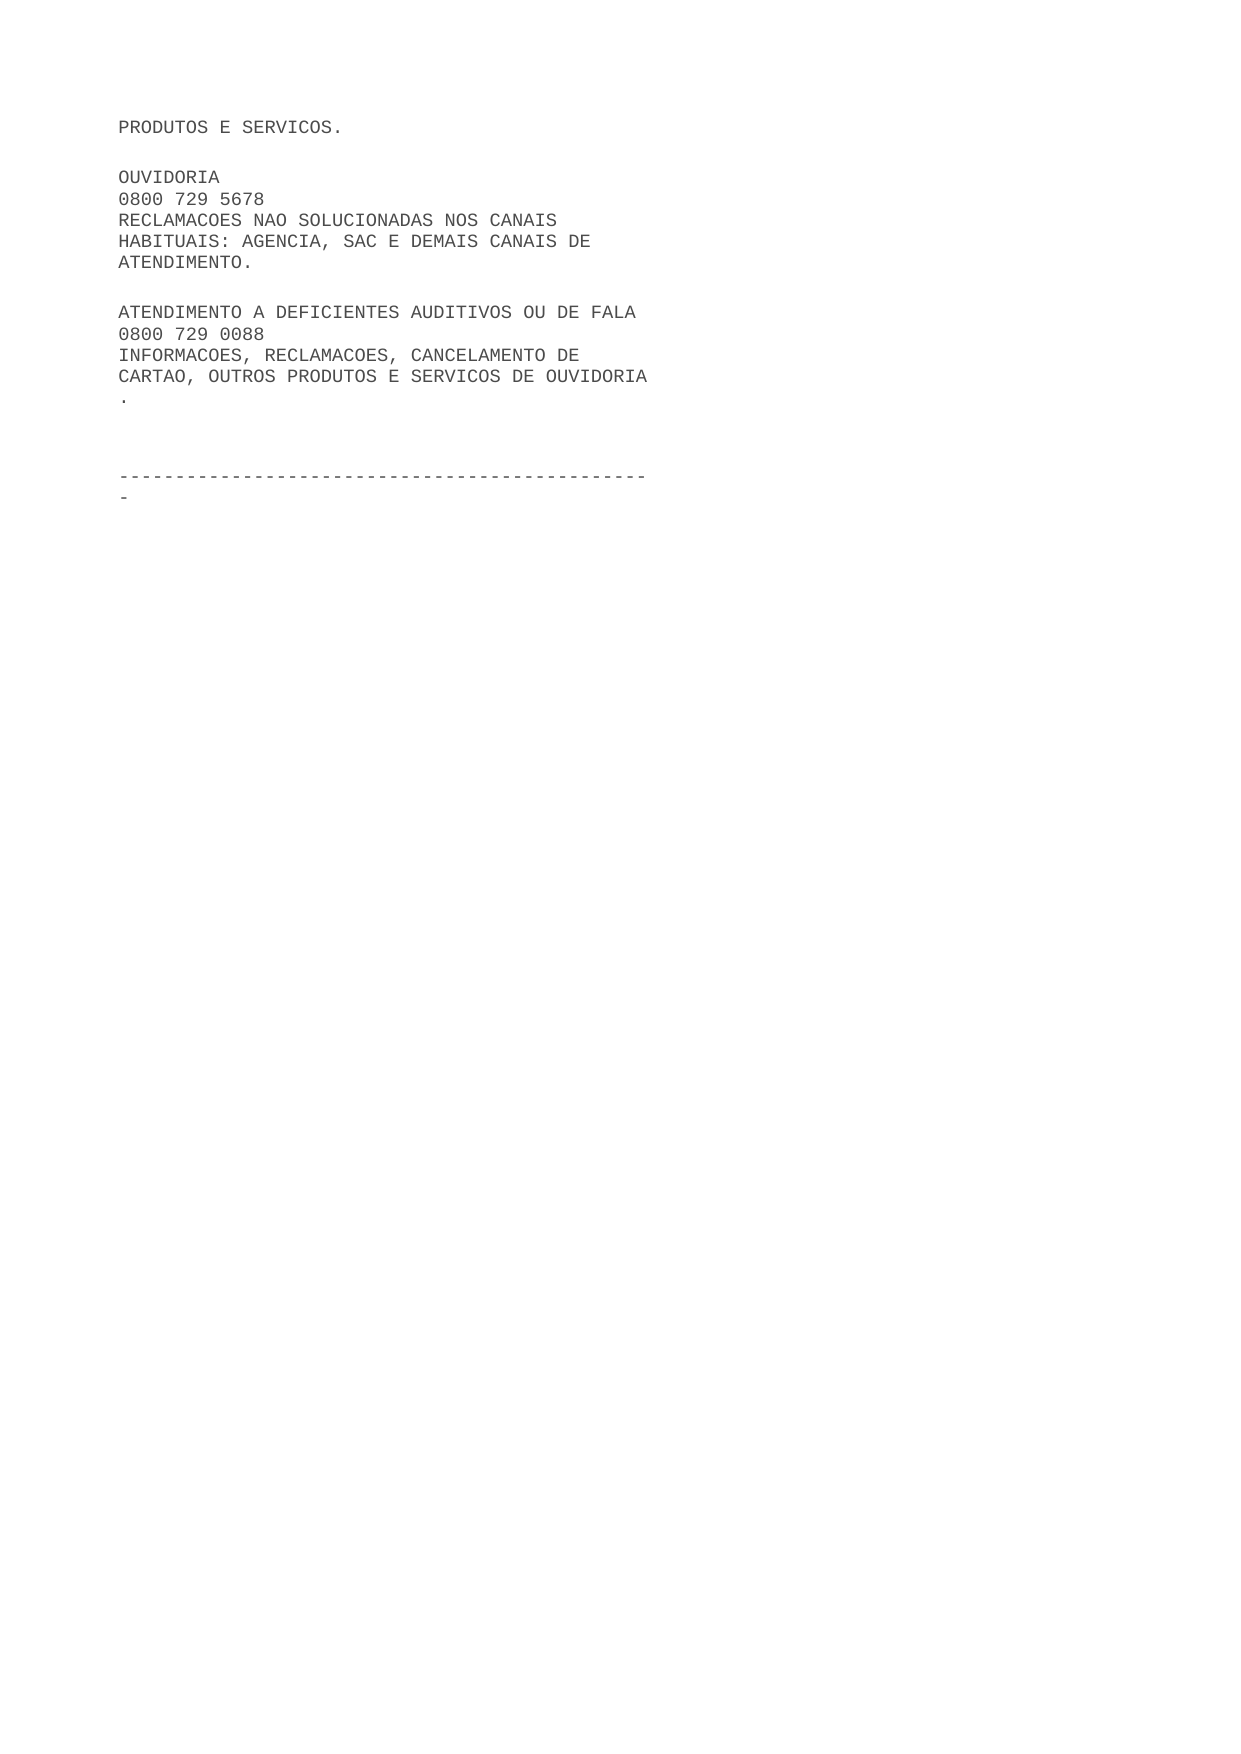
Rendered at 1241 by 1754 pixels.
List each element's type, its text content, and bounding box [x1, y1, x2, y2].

table_cell PRODUTOS E SERVICOS. [118, 118, 654, 139]
table_cell CARTAO, OUTROS PRODUTOS E SERVICOS DE OUVIDORIA. [118, 367, 654, 409]
table_cell [118, 509, 654, 538]
table_cell ATENDIMENTO A DEFICIENTES AUDITIVOS OU DE FALA [118, 303, 654, 324]
table_cell RECLAMACOES NAO SOLUCIONADAS NOS CANAIS [118, 211, 654, 232]
table_cell OUVIDORIA [118, 168, 654, 189]
table_cell 0800 729 5678 [118, 189, 654, 211]
table_cell ATENDIMENTO. [118, 253, 654, 274]
table_cell [118, 274, 654, 303]
table_cell [118, 438, 654, 467]
table_cell ------------------------------------------------ [118, 467, 654, 509]
table_cell [118, 538, 654, 567]
table_cell HABITUAIS: AGENCIA, SAC E DEMAIS CANAIS DE [118, 232, 654, 253]
table_cell 0800 729 0088 [118, 324, 654, 346]
table_cell [118, 139, 654, 168]
table_cell INFORMACOES, RECLAMACOES, CANCELAMENTO DE [118, 346, 654, 367]
table_cell [118, 409, 654, 438]
